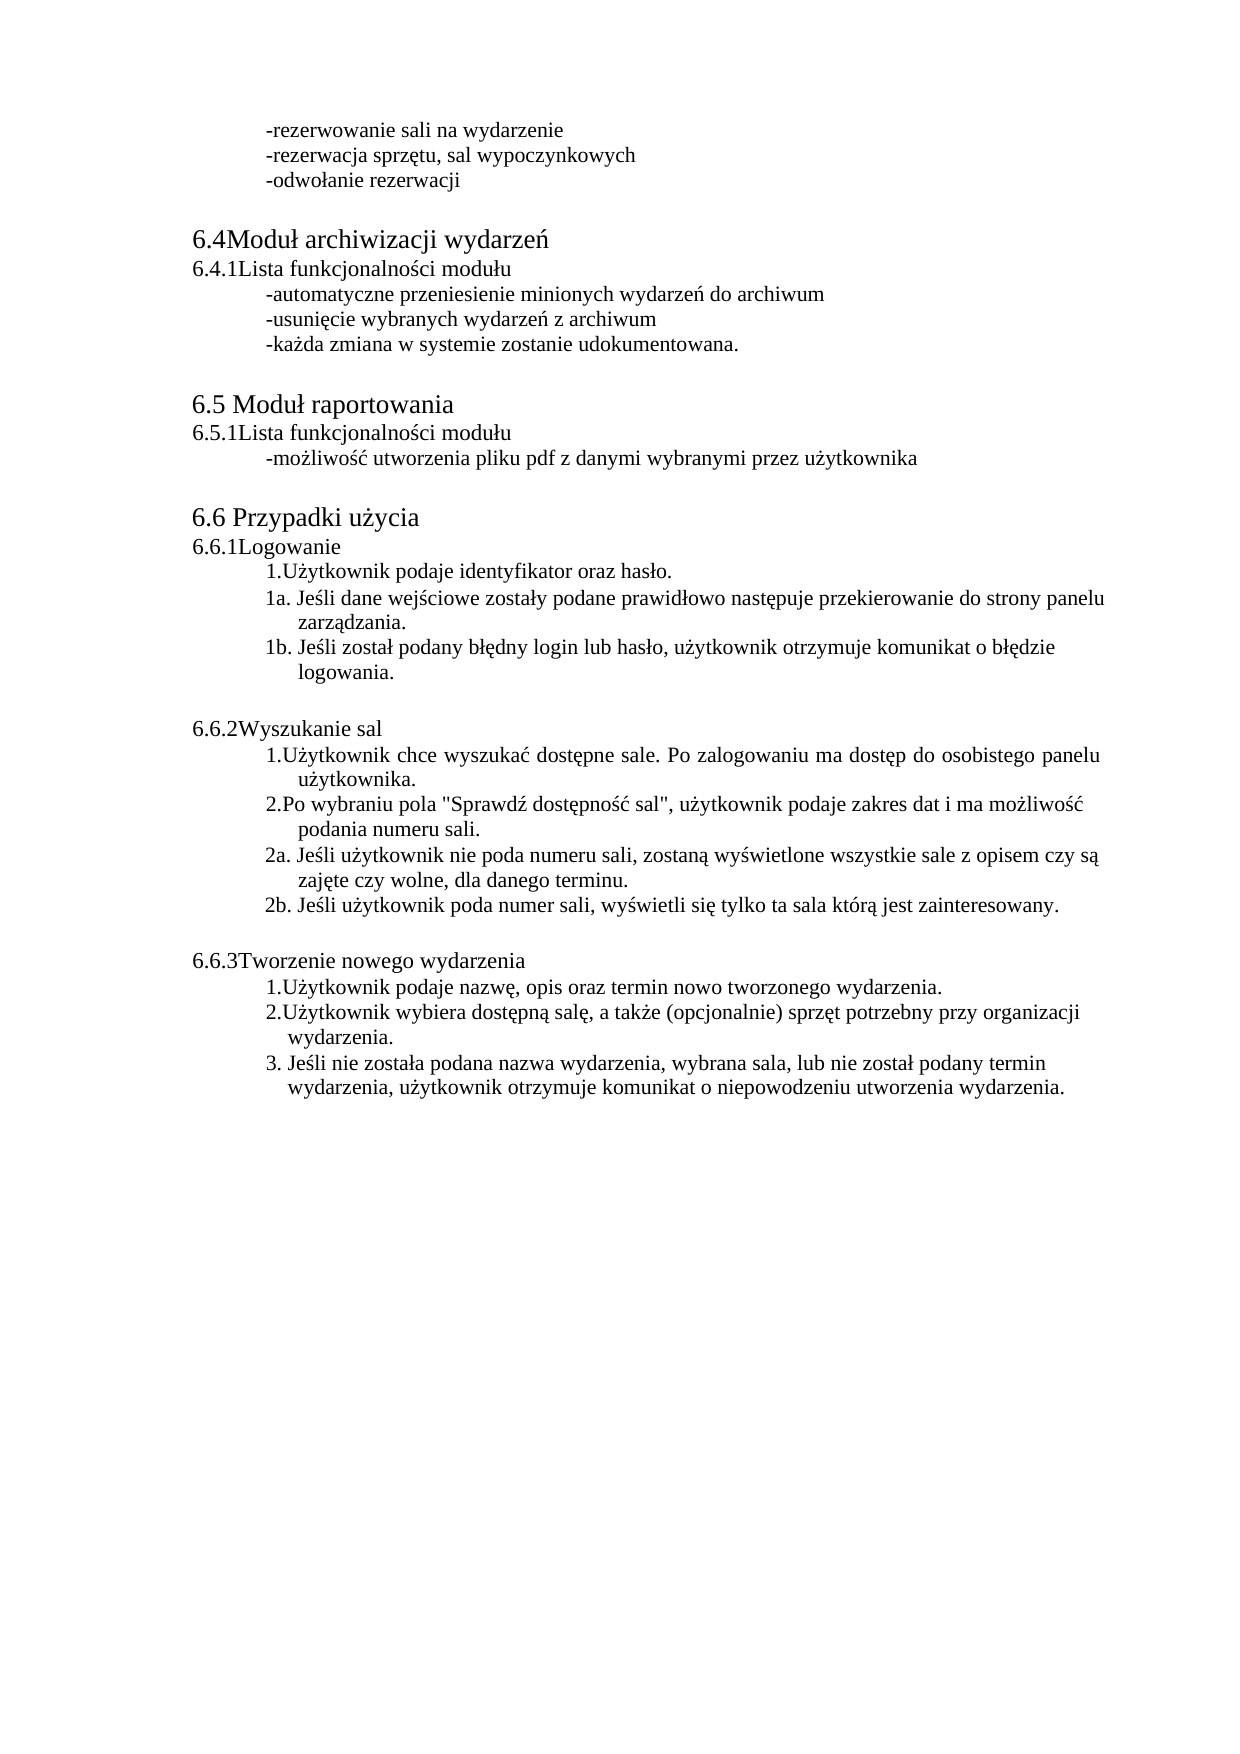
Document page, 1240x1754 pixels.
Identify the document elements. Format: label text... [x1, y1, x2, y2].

list automatyczne przeniesienie minionych wydarzeń do archiwum [266, 281, 1106, 306]
list Użytkownik podaje identyfikator oraz hasło. [266, 559, 1106, 584]
list każda zmiana w systemie zostanie udokumentowana. [266, 332, 1106, 356]
text 2b. Jeśli użytkownik poda numer sali, wyświetli się tylko ta sala którą jest zainteresowany. [264, 892, 1106, 917]
text wydarzenia. [287, 1024, 1106, 1049]
list Użytkownik podaje nazwę, opis oraz termin nowo tworzonego wydarzenia. [266, 974, 1106, 999]
list Logowanie [192, 533, 1106, 559]
list możliwość utworzenia pliku pdf z danymi wybranymi przez użytkownika [266, 445, 1106, 471]
list Po wybraniu pola "Sprawdź dostępność sal", użytkownik podaje zakres dat i ma możliwość [266, 792, 1106, 817]
list Lista funkcjonalności modułu [192, 255, 1106, 281]
text 2a. Jeśli użytkownik nie poda numeru sali, zostaną wyświetlone wszystkie sale z opisem czy są zajęte czy wolne, dla danego terminu. [265, 843, 1100, 892]
list usunięcie wybranych wydarzeń z archiwum [266, 306, 1106, 332]
list Wyszukanie sal [192, 716, 1106, 742]
list Tworzenie nowego wydarzenia [192, 948, 1106, 974]
text 6.6 Przypadki użycia [192, 501, 1106, 533]
text 3. Jeśli nie została podana nazwa wydarzenia, wybrana sala, lub nie został podany termin wydarzenia, użytkownik otrzymuje komunikat o niepowodzeniu utworzenia wydarzenia. [266, 1051, 1067, 1099]
list rezerwacja sprzętu, sal wypoczynkowych [266, 142, 1106, 168]
list Lista funkcjonalności modułu [192, 419, 1106, 445]
text 6.5 Moduł raportowania [192, 388, 1106, 419]
text 1b. Jeśli został podany błędny login lub hasło, użytkownik otrzymuje komunikat o błędzie logowania. [265, 635, 1056, 684]
list Użytkownik wybiera dostępną salę, a także (opcjonalnie) sprzęt potrzebny przy organizacji [266, 999, 1106, 1024]
text podania numeru sali. [298, 817, 1106, 842]
text 1a. Jeśli dane wejściowe zostały podane prawidłowo następuje przekierowanie do strony panelu zarządzania. [265, 585, 1106, 634]
list Użytkownik chce wyszukać dostępne sale. Po zalogowaniu ma dostęp do osobistego panelu użytkownika. [266, 743, 1102, 792]
list odwołanie rezerwacji [266, 168, 1106, 192]
list Moduł archiwizacji wydarzeń [192, 223, 1106, 254]
list rezerwowanie sali na wydarzenie [266, 117, 1106, 142]
